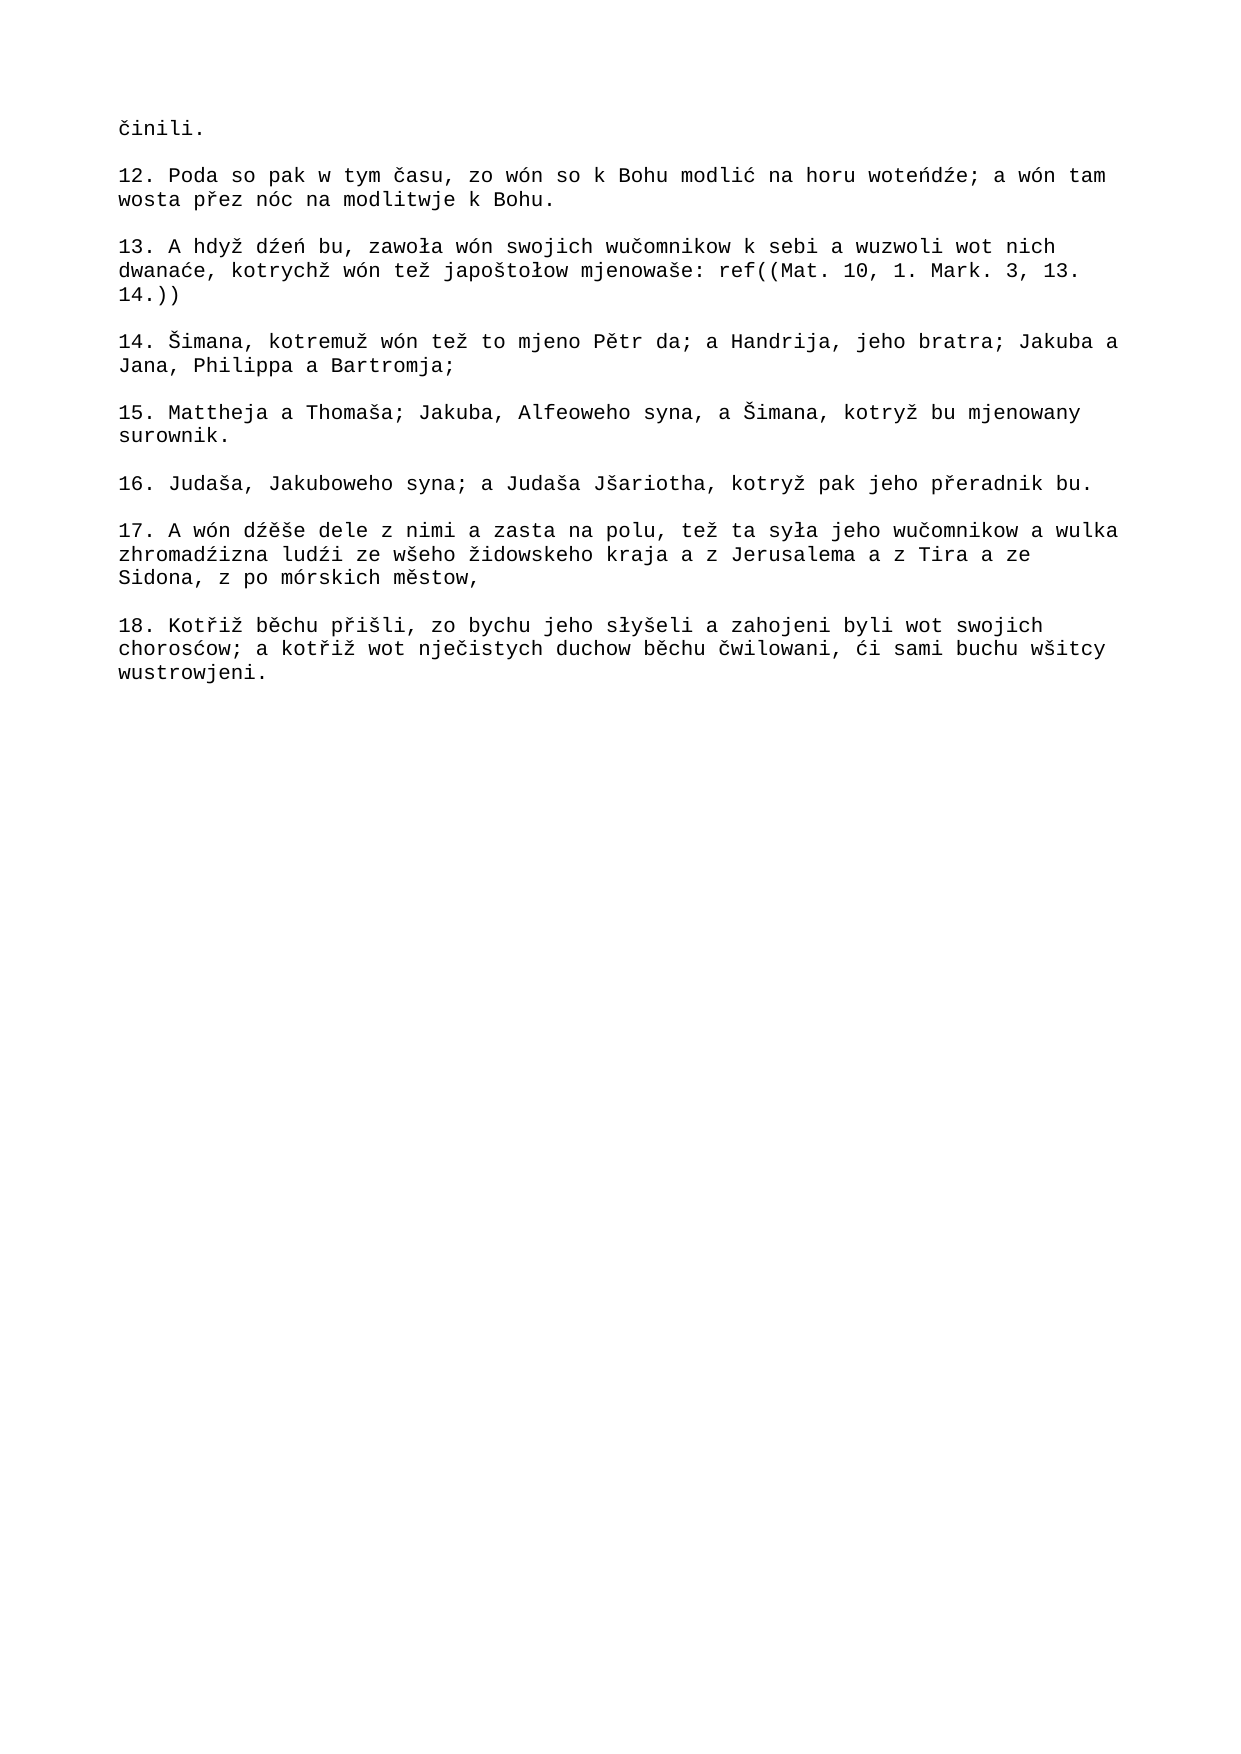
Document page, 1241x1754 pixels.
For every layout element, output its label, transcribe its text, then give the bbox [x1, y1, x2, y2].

text 12. Poda so pak w tym času, zo wón so k Bohu modlić na horu woteńdźe; a wón tam wosta přez nóc na modlitwje k Bohu. [118, 165, 1122, 213]
text činili. [118, 118, 1122, 142]
text 15. Mattheja a Thomaša; Jakuba, Alfeoweho syna, a Šimana, kotryž bu mjenowany surownik. [118, 402, 1122, 449]
text 18. Kotřiž běchu přišli, zo bychu jeho słyšeli a zahojeni byli wot swojich chorosćow; a kotřiž wot nječistych duchow běchu čwilowani, ći sami buchu wšitcy wustrowjeni. [118, 615, 1122, 686]
text 17. A wón dźěše dele z nimi a zasta na polu, tež ta syła jeho wučomnikow a wulka zhromadźizna ludźi ze wšeho židowskeho kraja a z Jerusalema a z Tira a ze Sidona, z po mórskich městow, [118, 520, 1122, 591]
text 16. Judaša, Jakuboweho syna; a Judaša Jšariotha, kotryž pak jeho přeradnik bu. [118, 473, 1122, 496]
text 14. Šimana, kotremuž wón tež to mjeno Pětr da; a Handrija, jeho bratra; Jakuba a Jana, Philippa a Bartromja; [118, 331, 1122, 378]
text 13. A hdyž dźeń bu, zawoła wón swojich wučomnikow k sebi a wuzwoli wot nich dwanaće, kotrychž wón tež japoštołow mjenowaše: ref((Mat. 10, 1. Mark. 3, 13. 14.)) [118, 236, 1122, 307]
